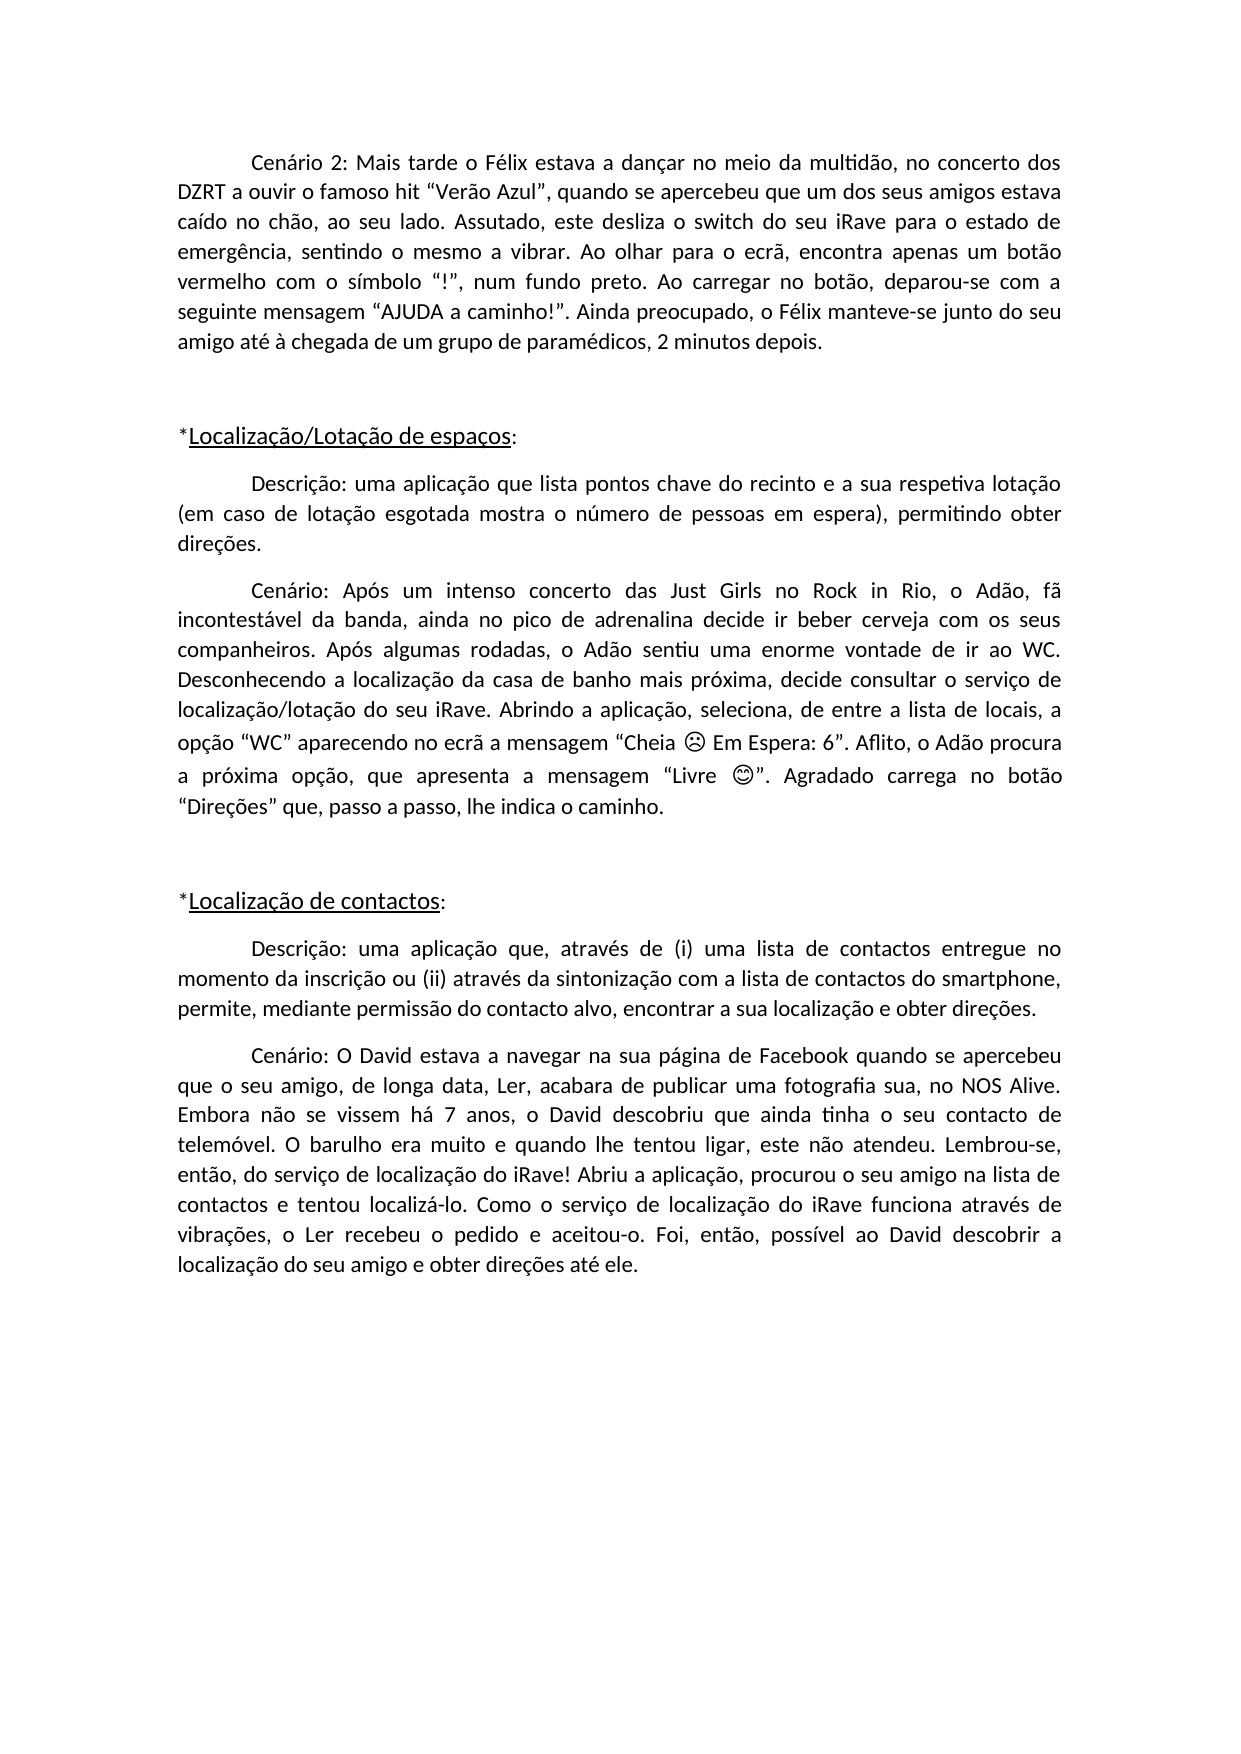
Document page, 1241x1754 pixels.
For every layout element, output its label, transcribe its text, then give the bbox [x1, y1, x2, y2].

text Cenário: Após um intenso concerto das Just Girls no Rock in Rio, o Adão, fã incontestável da banda, ainda no pico de adrenalina decide ir beber cerveja com os seus companheiros. Após algumas rodadas, o Adão sentiu uma enorme vontade de ir ao WC. Desconhecendo a localização da casa de banho mais próxima, decide consultar o serviço de localização/lotação do seu iRave. Abrindo a aplicação, seleciona, de entre a lista de locais, a opção “WC” aparecendo no ecrã a mensagem “Cheia ☹ Em Espera: 6”. Aflito, o Adão procura a próxima opção, que apresenta a mensagem “Livre 😊”. Agradado carrega no botão “Direções” que, passo a passo, lhe indica o caminho. [177, 576, 1063, 820]
text Cenário: O David estava a navegar na sua página de Facebook quando se apercebeu que o seu amigo, de longa data, Ler, acabara de publicar uma fotografia sua, no NOS Alive. Embora não se vissem há 7 anos, o David descobriu que ainda tinha o seu contacto de telemóvel. O barulho era muito e quando lhe tentou ligar, este não atendeu. Lembrou-se, então, do serviço de localização do iRave! Abriu a aplicação, procurou o seu amigo na lista de contactos e tentou localizá-lo. Como o serviço de localização do iRave funciona através de vibrações, o Ler recebeu o pedido e aceitou-o. Foi, então, possível ao David descobrir a localização do seu amigo e obter direções até ele. [177, 1041, 1063, 1278]
text *Localização de contactos: [177, 885, 1063, 916]
text Cenário 2: Mais tarde o Félix estava a dançar no meio da multidão, no concerto dos DZRT a ouvir o famoso hit “Verão Azul”, quando se apercebeu que um dos seus amigos estava caído no chão, ao seu lado. Assutado, este desliza o switch do seu iRave para o estado de emergência, sentindo o mesmo a vibrar. Ao olhar para o ecrã, encontra apenas um botão vermelho com o símbolo “!”, num fundo preto. Ao carregar no botão, deparou-se com a seguinte mensagem “AJUDA a caminho!”. Ainda preocupado, o Félix manteve-se junto do seu amigo até à chegada de um grupo de paramédicos, 2 minutos depois. [177, 148, 1063, 355]
text Descrição: uma aplicação que, através de (i) uma lista de contactos entregue no momento da inscrição ou (ii) através da sintonização com a lista de contactos do smartphone, permite, mediante permissão do contacto alvo, encontrar a sua localização e obter direções. [177, 934, 1063, 1022]
text *Localização/Lotação de espaços: [177, 420, 1063, 451]
text Descrição: uma aplicação que lista pontos chave do recinto e a sua respetiva lotação (em caso de lotação esgotada mostra o número de pessoas em espera), permitindo obter direções. [177, 469, 1063, 557]
